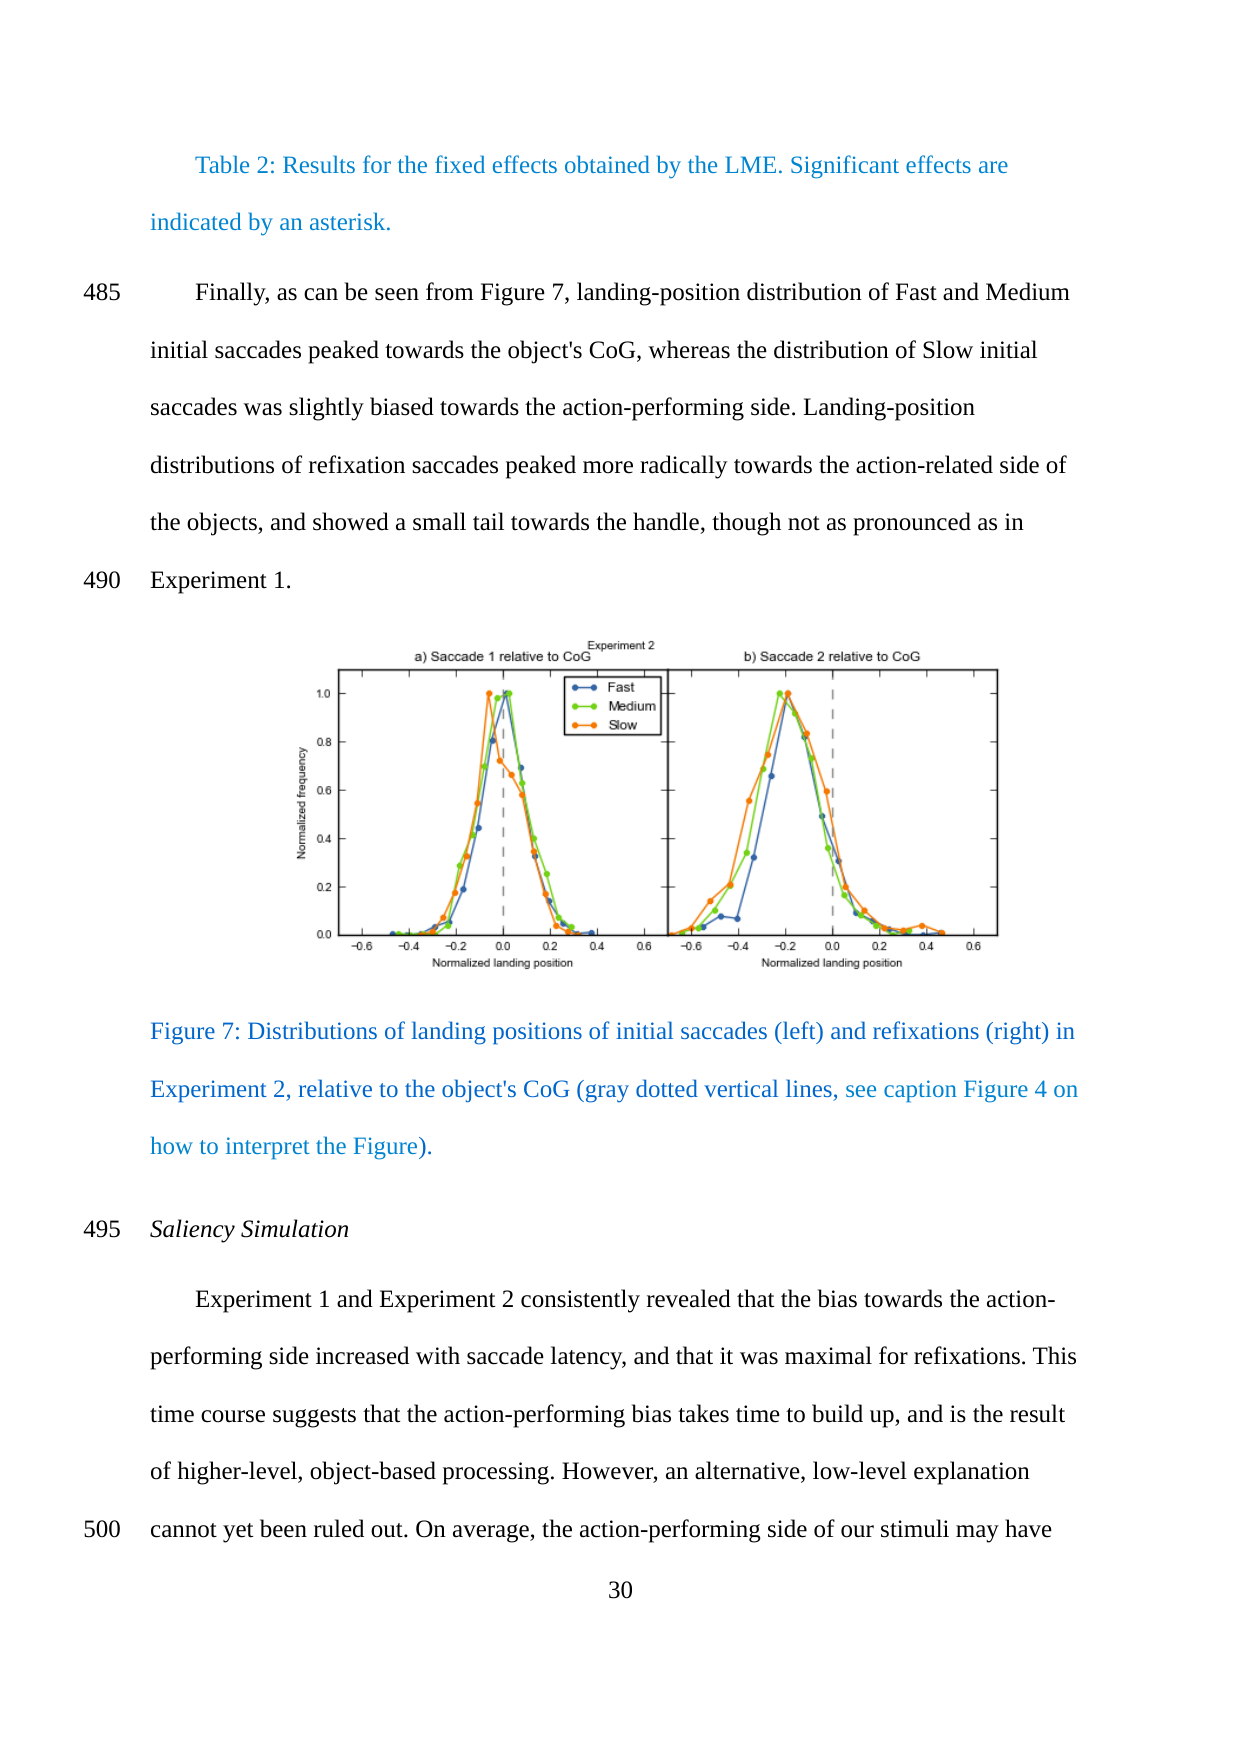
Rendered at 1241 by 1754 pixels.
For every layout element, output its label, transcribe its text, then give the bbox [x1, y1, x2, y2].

text Table 2: Results for the fixed effects obtained by the LME. Significant effects are indicated by an asterisk. [150, 150, 1091, 236]
subtitle Saliency Simulation [150, 1214, 1091, 1243]
text Finally, as can be seen from Figure 7, landing-position distribution of Fast and Medium initial saccades peaked towards the object's CoG, whereas the distribution of Slow initial saccades was slightly biased towards the action-performing side. Landing-position distributions of refixation saccades peaked more radically towards the action-related side of the objects, and showed a small tail towards the handle, though not as pronounced as in Experiment 1. [150, 277, 1091, 594]
text Experiment 1 and Experiment 2 consistently revealed that the bias towards the action-performing side increased with saccade latency, and that it was maximal for refixations. This time course suggests that the action-performing bias takes time to build up, and is the result of higher-level, object-based processing. However, an alternative, low-level explanation cannot yet been ruled out. On average, the action-performing side of our stimuli may have [150, 1284, 1091, 1543]
text Figure 7: Distributions of landing positions of initial saccades (left) and refixations (right) in Experiment 2, relative to the object's CoG (gray dotted vertical lines, see caption Figure 4 on how to interpret the Figure). [150, 988, 1091, 1160]
picture [150, 635, 1091, 988]
